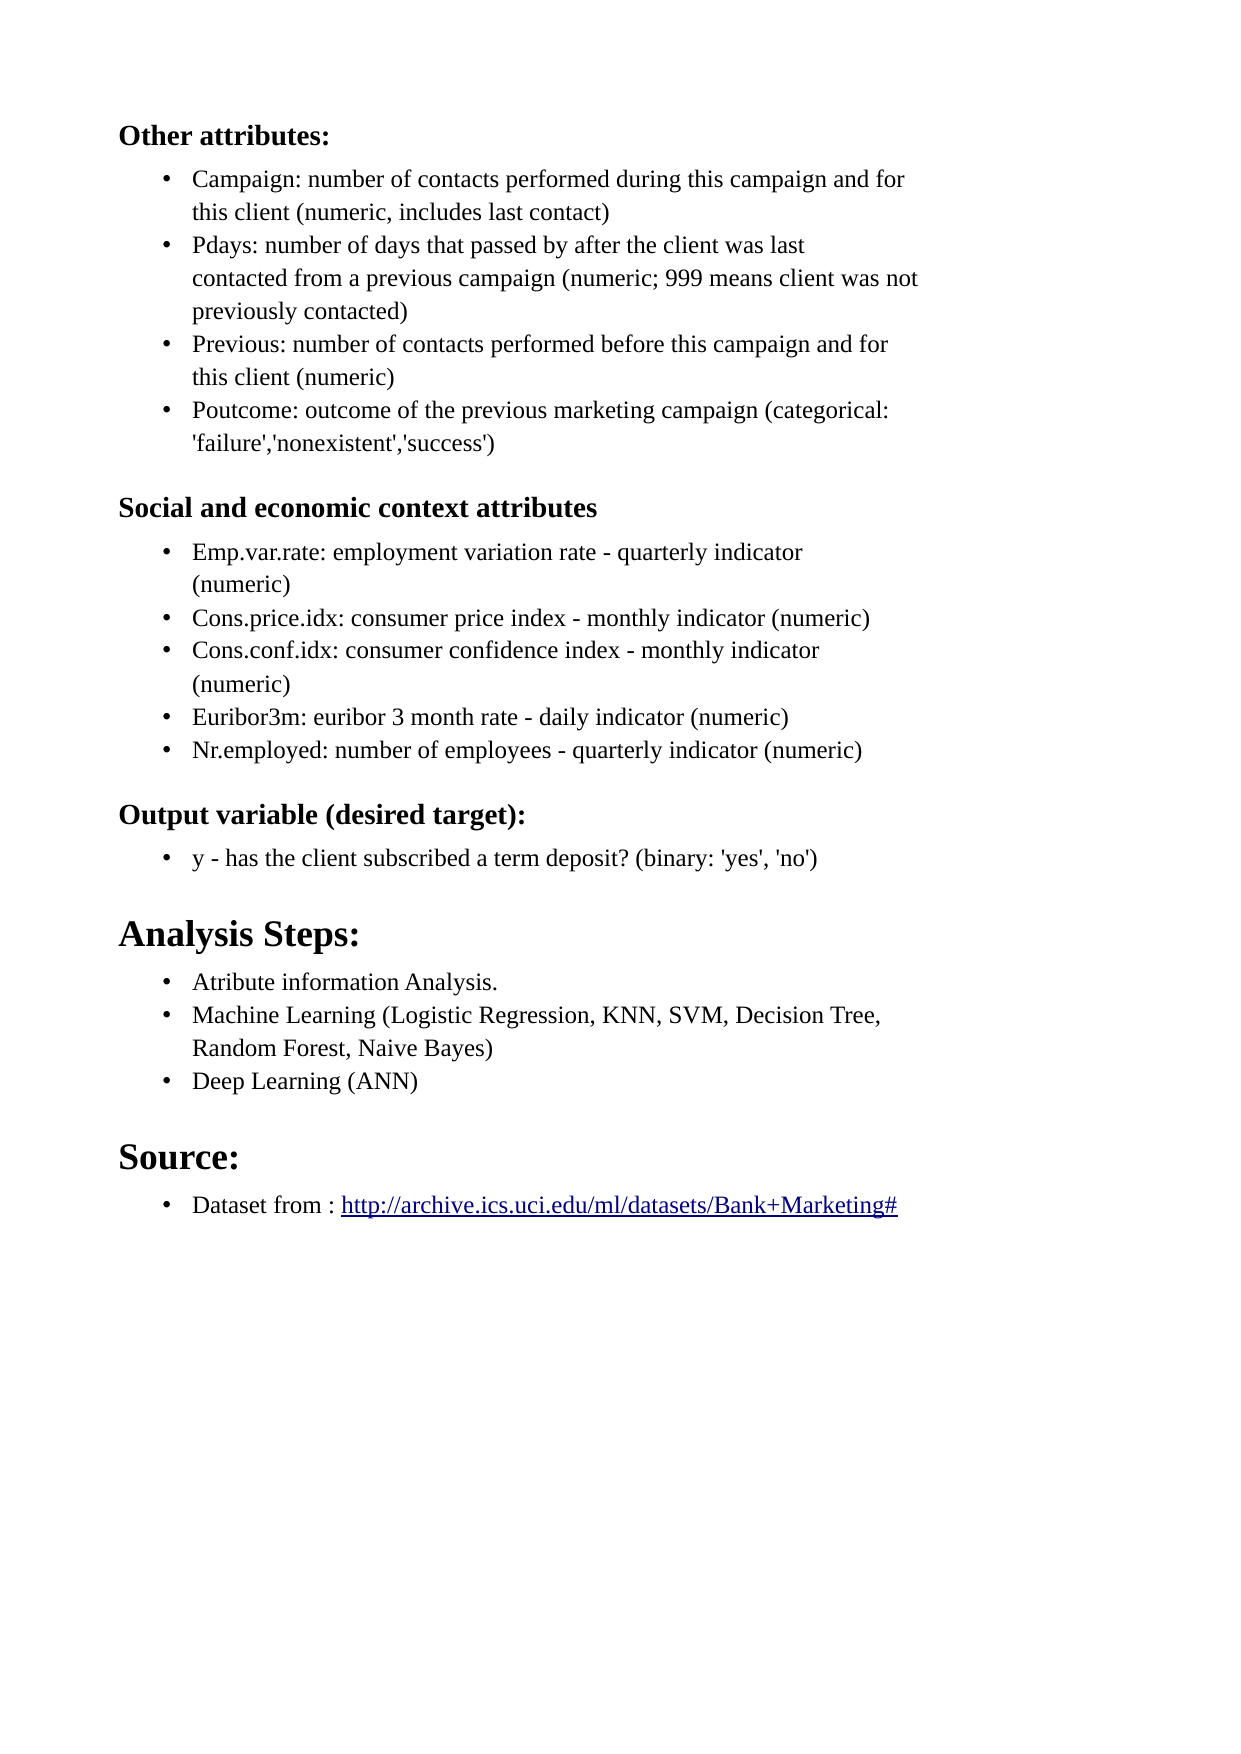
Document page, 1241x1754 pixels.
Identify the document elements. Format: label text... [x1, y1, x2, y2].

list Emp.var.rate: employment variation rate - quarterly indicator (numeric) [162, 537, 1122, 598]
subtitle Source: [118, 1134, 1122, 1178]
list Nr.employed: number of employees - quarterly indicator (numeric) [162, 735, 1122, 763]
list Euribor3m: euribor 3 month rate - daily indicator (numeric) [162, 702, 1122, 730]
list Poutcome: outcome of the previous marketing campaign (categorical: 'failure','nonexistent','success') [162, 395, 1122, 457]
list Previous: number of contacts performed before this campaign and for this client (numeric) [162, 329, 1122, 391]
list Pdays: number of days that passed by after the client was last contacted from a previous campaign (numeric; 999 means client was not previously contacted) [162, 230, 1122, 325]
list Atribute information Analysis. [162, 967, 1122, 996]
subtitle Analysis Steps: [118, 911, 1122, 954]
subtitle Social and economic context attributes [118, 491, 1122, 524]
list Campaign: number of contacts performed during this campaign and for this client (numeric, includes last contact) [162, 164, 1122, 226]
list y - has the client subscribed a term deposit? (binary: 'yes', 'no') [162, 843, 1122, 872]
list Machine Learning (Logistic Regression, KNN, SVM, Decision Tree, Random Forest, Naive Bayes) [162, 1000, 1122, 1062]
subtitle Output variable (desired target): [118, 797, 1122, 830]
list Dataset from : http://archive.ics.uci.edu/ml/datasets/Bank+Marketing# [162, 1190, 1122, 1219]
list Cons.price.idx: consumer price index - monthly indicator (numeric) [162, 603, 1122, 631]
subtitle Other attributes: [118, 118, 1122, 152]
list Deep Learning (ANN) [162, 1066, 1122, 1095]
list Cons.conf.idx: consumer confidence index - monthly indicator (numeric) [162, 636, 1122, 697]
